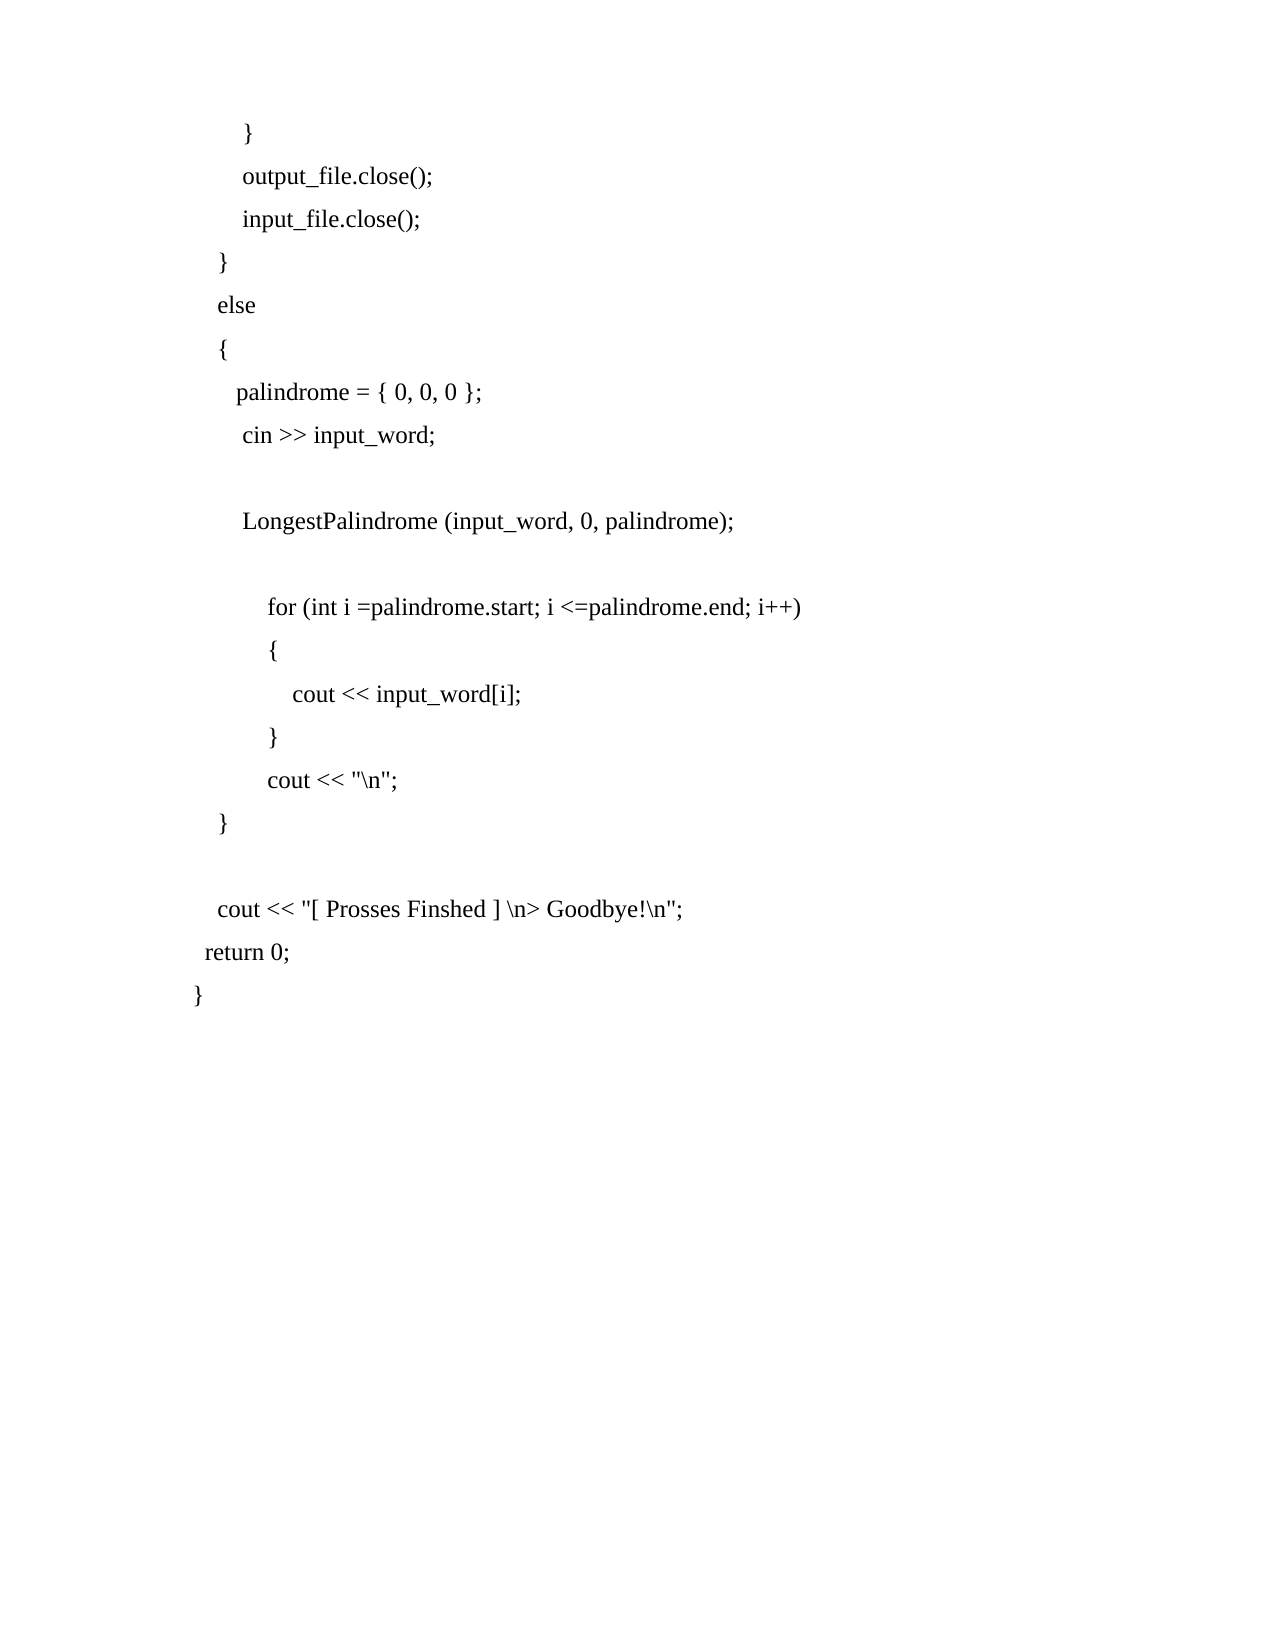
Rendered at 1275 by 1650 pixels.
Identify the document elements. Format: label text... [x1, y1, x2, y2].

text else [118, 291, 1157, 319]
text { [118, 636, 1157, 664]
text cout << "\n"; [118, 765, 1157, 794]
text output_file.close(); [118, 161, 1157, 190]
text cout << input_word[i]; [118, 679, 1157, 707]
text { [118, 334, 1157, 362]
text LongestPalindrome (input_word, 0, palindrome); [118, 506, 1157, 535]
text } [118, 981, 1157, 1009]
text } [118, 247, 1157, 276]
text palindrome = { 0, 0, 0 }; [118, 377, 1157, 406]
text return 0; [118, 937, 1157, 966]
text } [118, 118, 1157, 147]
text } [118, 808, 1157, 837]
text for (int i =palindrome.start; i <=palindrome.end; i++) [118, 592, 1157, 621]
text input_file.close(); [118, 204, 1157, 233]
text cout << "[ Prosses Finshed ] \n> Goodbye!\n"; [118, 894, 1157, 923]
text } [118, 722, 1157, 751]
text cin >> input_word; [118, 420, 1157, 449]
